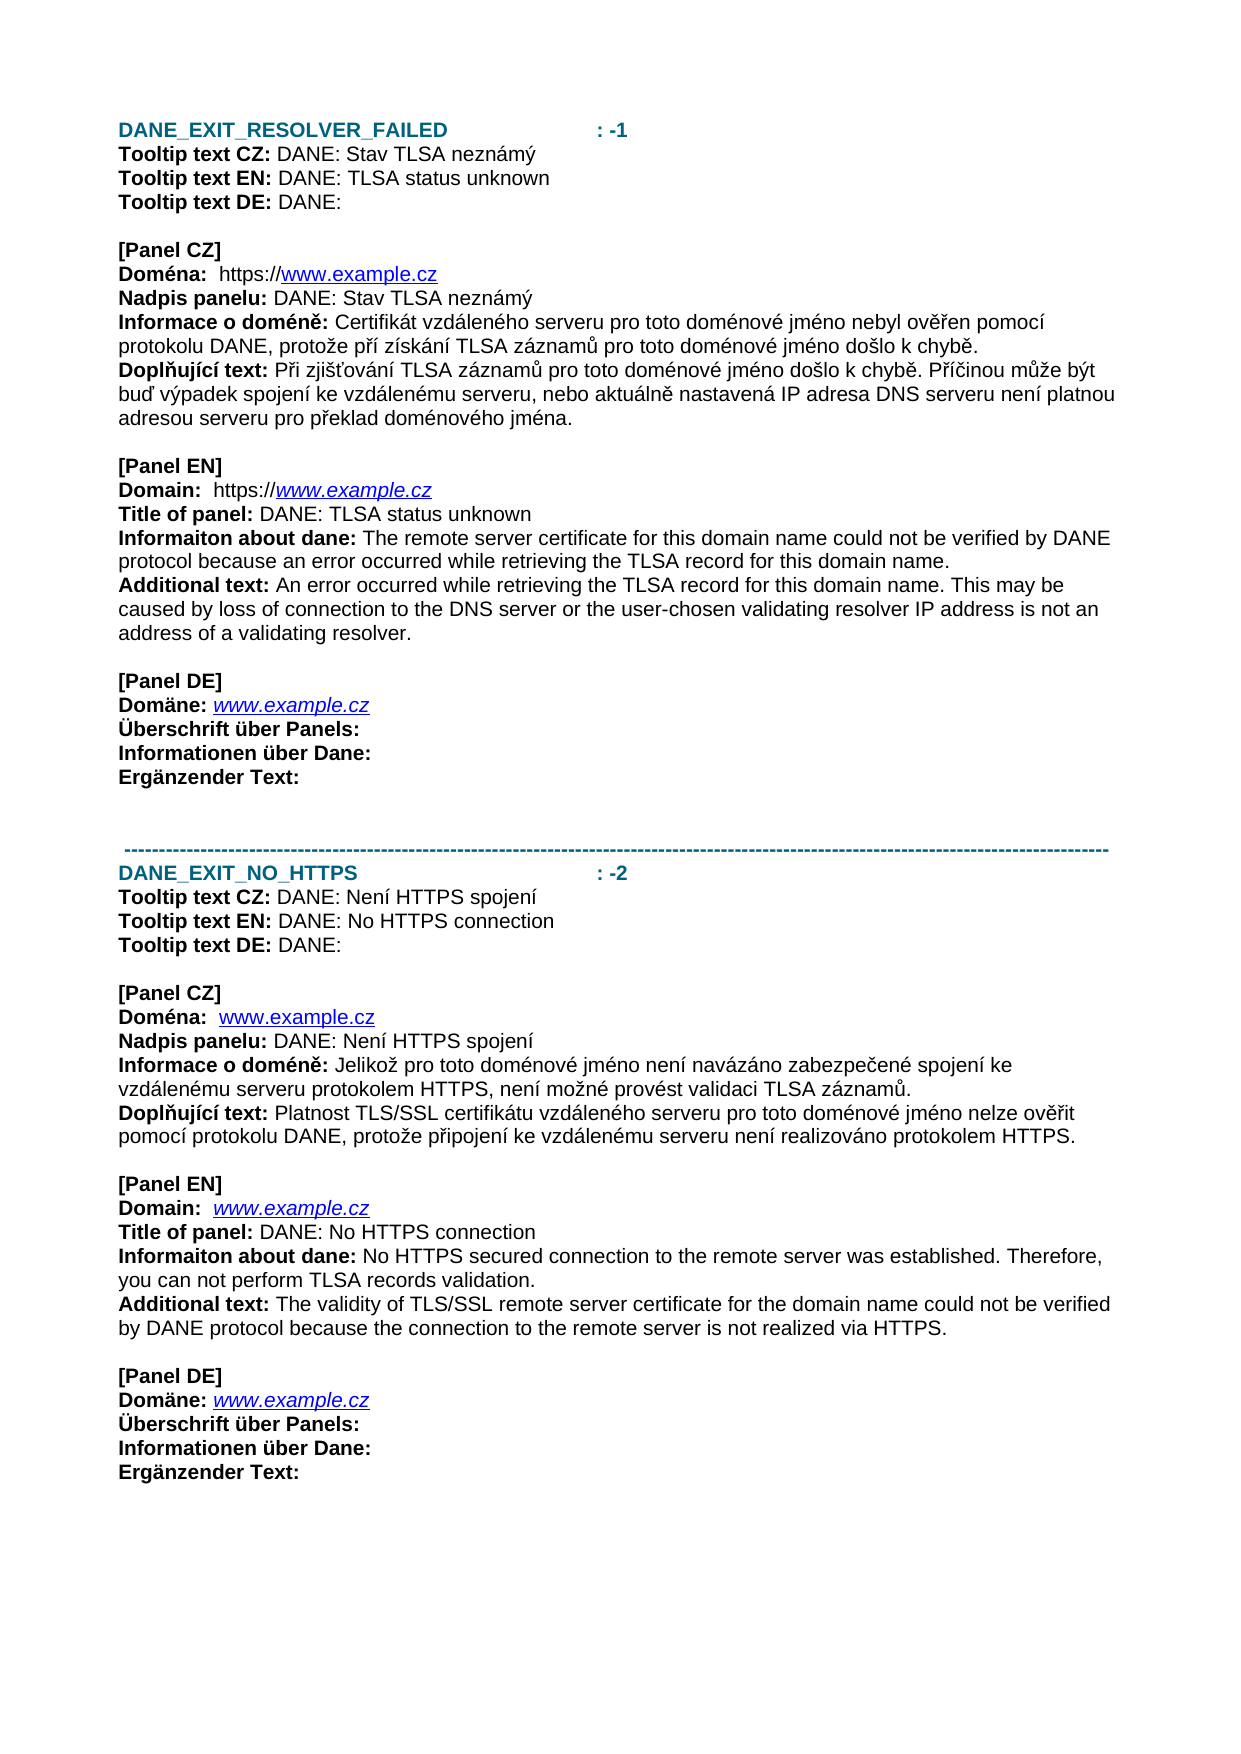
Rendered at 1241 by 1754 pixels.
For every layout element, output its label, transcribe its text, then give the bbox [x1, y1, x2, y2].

text DANE_EXIT_RESOLVER_FAILED : -1 [118, 118, 1122, 142]
text Domain: https://www.example.cz [118, 477, 1122, 501]
text Überschrift über Panels: [118, 717, 1122, 741]
text Informationen über Dane: [118, 741, 1122, 765]
text Domäne: www.example.cz [118, 1388, 1122, 1412]
text Domäne: www.example.cz [118, 693, 1122, 717]
text [Panel EN] [118, 453, 1122, 477]
text Tooltip text EN: DANE: TLSA status unknown [118, 166, 1122, 190]
text Nadpis panelu: DANE: Není HTTPS spojení [118, 1028, 1122, 1052]
text Informationen über Dane: [118, 1436, 1122, 1460]
text Doplňující text: Při zjišťování TLSA záznamů pro toto doménové jméno došlo k chybě. Příčinou může být buď výpadek spojení ke vzdálenému serveru, nebo aktuálně nastavená IP adresa DNS serveru není platnou adresou serveru pro překlad doménového jména. [118, 358, 1122, 429]
text Title of panel: DANE: No HTTPS connection [118, 1220, 1122, 1244]
text ---------------------------------------------------------------------------------------------------------------------------------------------- [118, 837, 1122, 861]
text Doména: https://www.example.cz [118, 262, 1122, 286]
text Title of panel: DANE: TLSA status unknown [118, 501, 1122, 525]
text Tooltip text DE: DANE: [118, 933, 1122, 957]
text Nadpis panelu: DANE: Stav TLSA neznámý [118, 286, 1122, 310]
text Informaiton about dane: No HTTPS secured connection to the remote server was established. Therefore, you can not perform TLSA records validation. [118, 1244, 1122, 1292]
text [Panel DE] [118, 1364, 1122, 1388]
text Doména: www.example.cz [118, 1004, 1122, 1028]
text Tooltip text EN: DANE: No HTTPS connection [118, 909, 1122, 933]
text Informace o doméně: Certifikát vzdáleného serveru pro toto doménové jméno nebyl ověřen pomocí protokolu DANE, protože pří získání TLSA záznamů pro toto doménové jméno došlo k chybě. [118, 310, 1122, 358]
text DANE_EXIT_NO_HTTPS : -2 [118, 861, 1122, 885]
text Doplňující text: Platnost TLS/SSL certifikátu vzdáleného serveru pro toto doménové jméno nelze ověřit pomocí protokolu DANE, protože připojení ke vzdálenému serveru není realizováno protokolem HTTPS. [118, 1100, 1122, 1148]
text Informaiton about dane: The remote server certificate for this domain name could not be verified by DANE protocol because an error occurred while retrieving the TLSA record for this domain name. [118, 525, 1122, 573]
text [Panel EN] [118, 1172, 1122, 1196]
text [Panel CZ] [118, 981, 1122, 1004]
text [Panel CZ] [118, 238, 1122, 262]
text Ergänzender Text: [118, 765, 1122, 789]
text Ergänzender Text: [118, 1460, 1122, 1484]
text Überschrift über Panels: [118, 1412, 1122, 1436]
text Tooltip text CZ: DANE: Stav TLSA neznámý [118, 142, 1122, 166]
text Informace o doméně: Jelikož pro toto doménové jméno není navázáno zabezpečené spojení ke vzdálenému serveru protokolem HTTPS, není možné provést validaci TLSA záznamů. [118, 1052, 1122, 1100]
text Tooltip text CZ: DANE: Není HTTPS spojení [118, 885, 1122, 909]
text Domain: www.example.cz [118, 1196, 1122, 1220]
text Additional text: An error occurred while retrieving the TLSA record for this domain name. This may be caused by loss of connection to the DNS server or the user-chosen validating resolver IP address is not an address of a validating resolver. [118, 573, 1122, 645]
text Additional text: The validity of TLS/SSL remote server certificate for the domain name could not be verified by DANE protocol because the connection to the remote server is not realized via HTTPS. [118, 1292, 1122, 1340]
text [Panel DE] [118, 669, 1122, 693]
text Tooltip text DE: DANE: [118, 190, 1122, 214]
